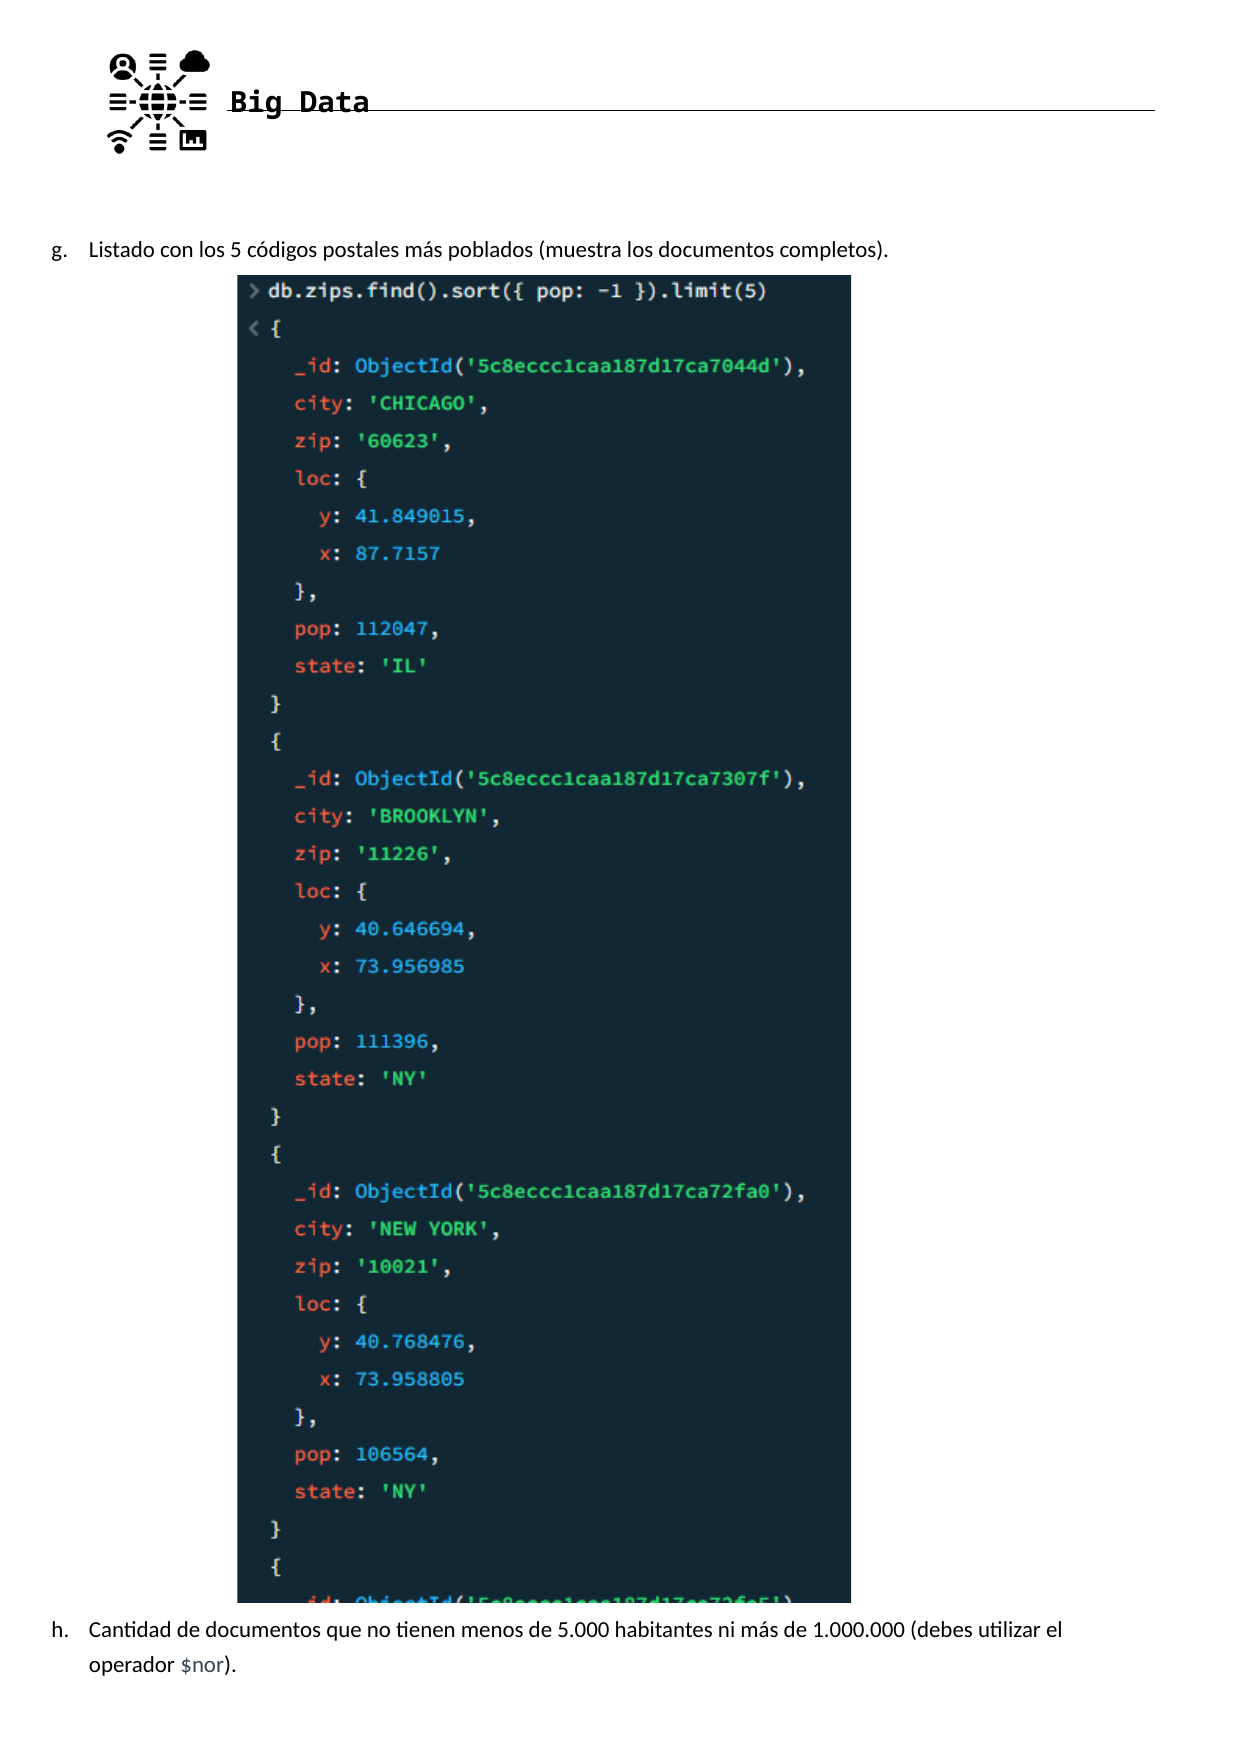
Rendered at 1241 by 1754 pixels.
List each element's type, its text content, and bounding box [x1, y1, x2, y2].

list Listado con los 5 códigos postales más poblados (muestra los documentos completos). [51, 235, 1147, 263]
list Cantidad de documentos que no tienen menos de 5.000 habitantes ni más de 1.000.000 (debes utilizar el operador $nor). [51, 1615, 1147, 1678]
